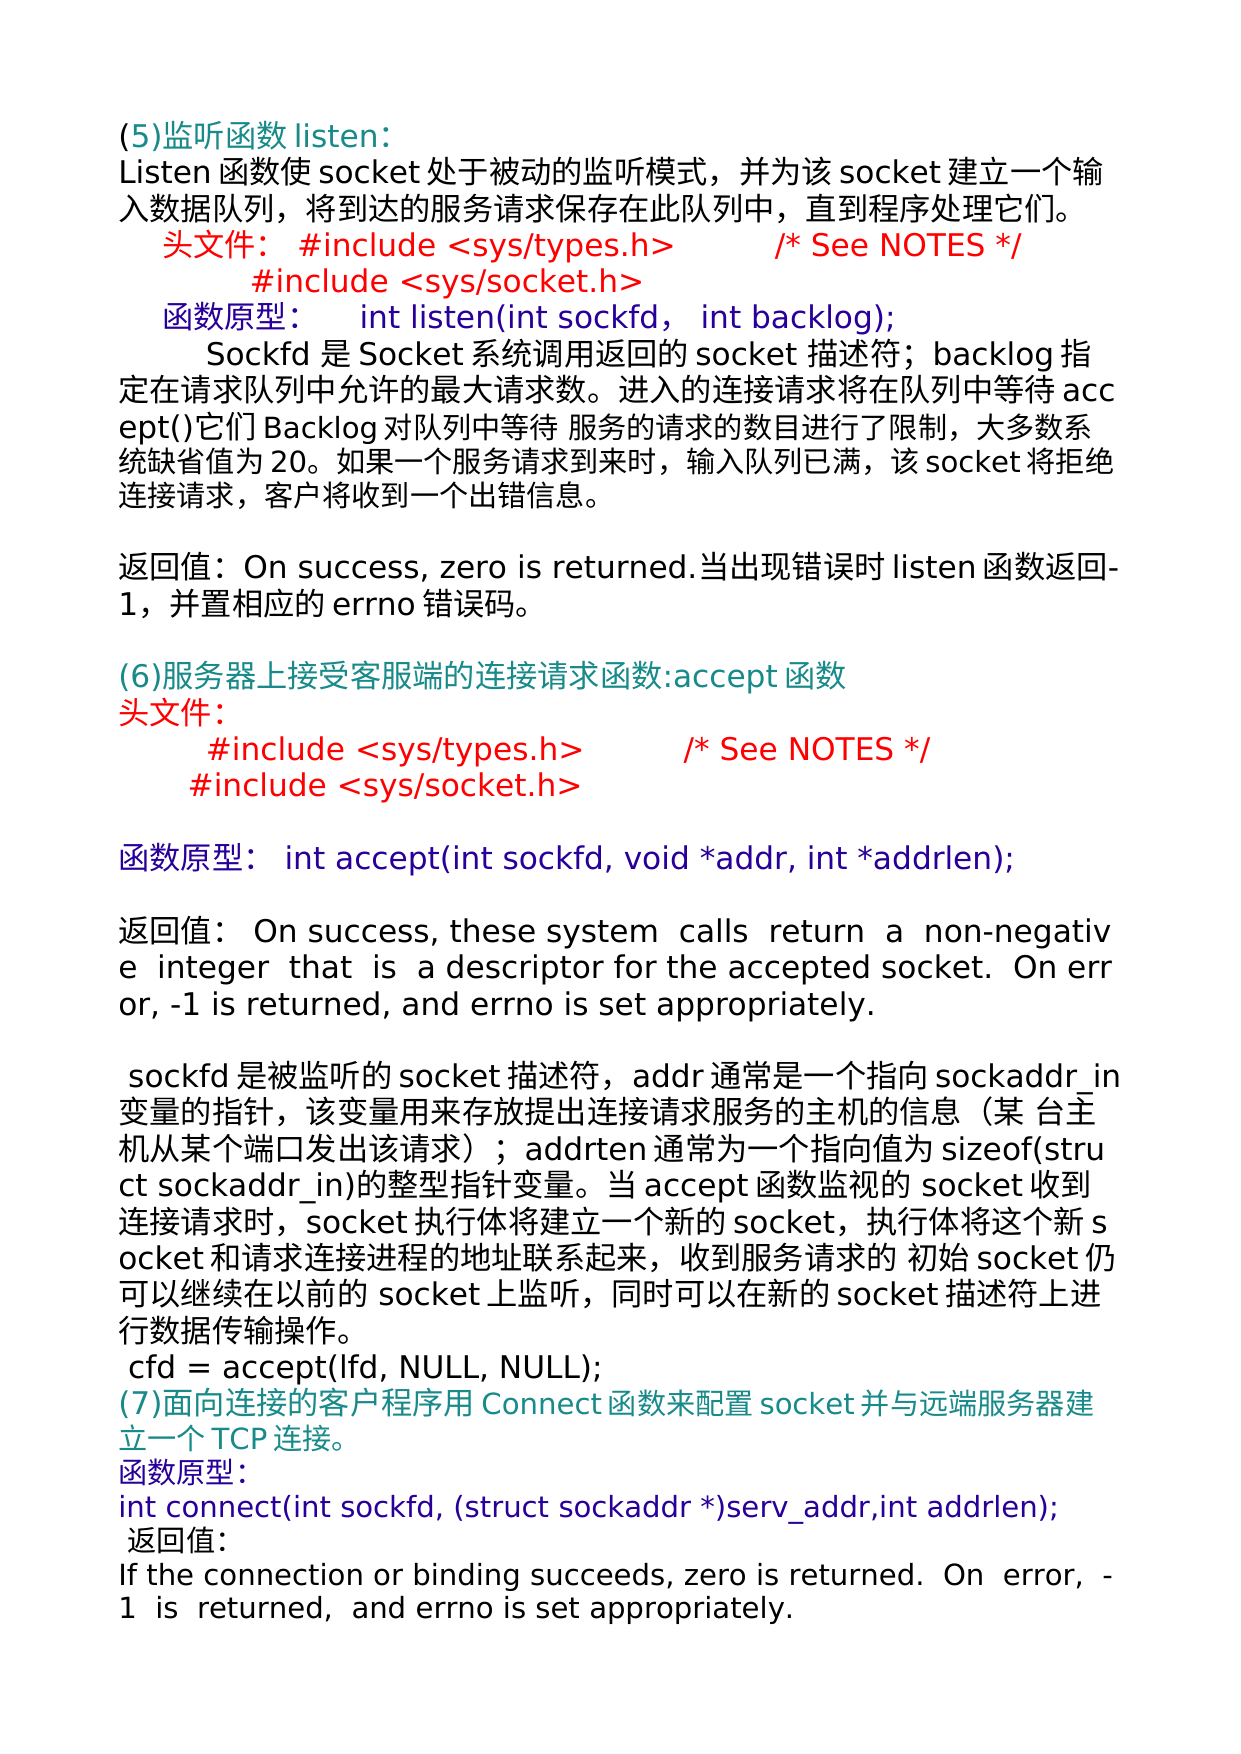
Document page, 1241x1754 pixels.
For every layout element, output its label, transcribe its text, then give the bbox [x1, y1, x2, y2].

text #include <sys/socket.h> [118, 263, 1122, 300]
text 函数原型： int accept(int sockfd, void *addr, int *addrlen); [118, 804, 1122, 877]
text 函数原型： int listen(int sockfd， int backlog); [118, 300, 1122, 336]
text 返回值： On success, these system calls return a non-negative integer that is a descriptor for the accepted socket. On error, -1 is returned, and errno is set appropriately. [118, 877, 1122, 1022]
text #include <sys/socket.h> [118, 768, 1122, 804]
text If the connection or binding succeeds, zero is returned. On error, -1 is returned, and errno is set appropriately. [118, 1558, 1122, 1626]
text 返回值： [118, 1524, 1122, 1558]
text (5)监听函数listen： Listen函数使socket处于被动的监听模式，并为该socket建立一个输入数据队列，将到达的服务请求保存在此队列中，直到程序处理它们。 头文件： #include <sys/types.h> /* See NOTES */ [118, 118, 1122, 263]
text sockfd是被监听的socket描述符，addr通常是一个指向sockaddr_in变量的指针，该变量用来存放提出连接请求服务的主机的信息（某 台主机从某个端口发出该请求）；addrten通常为一个指向值为sizeof(struct sockaddr_in)的整型指针变量。当accept函数监视的 socket收到连接请求时，socket执行体将建立一个新的socket，执行体将这个新socket和请求连接进程的地址联系起来，收到服务请求的 初始socket仍可以继续在以前的 socket上监听，同时可以在新的socket描述符上进行数据传输操作。 cfd = accept(lfd, NULL, NULL); (7)面向连接的客户程序用Connect函数来配置socket并与远端服务器建立一个TCP连接。 [118, 1058, 1122, 1456]
text (6)服务器上接受客服端的连接请求函数:accept函数 头文件： #include <sys/types.h> /* See NOTES */ [118, 622, 1122, 768]
text Sockfd 是Socket系统调用返回的socket 描述符；backlog指定在请求队列中允许的最大请求数。进入的连接请求将在队列中等待accept()它们Backlog对队列中等待 服务的请求的数目进行了限制，大多数系统缺省值为20。如果一个服务请求到来时，输入队列已满，该socket将拒绝连接请求，客户将收到一个出错信息。 [118, 336, 1122, 513]
text 返回值：On success, zero is returned.当出现错误时listen函数返回-1，并置相应的errno错误码。 [118, 513, 1122, 622]
text int connect(int sockfd, (struct sockaddr *)serv_addr,int addrlen); [118, 1490, 1122, 1524]
text 函数原型： [118, 1456, 1122, 1490]
